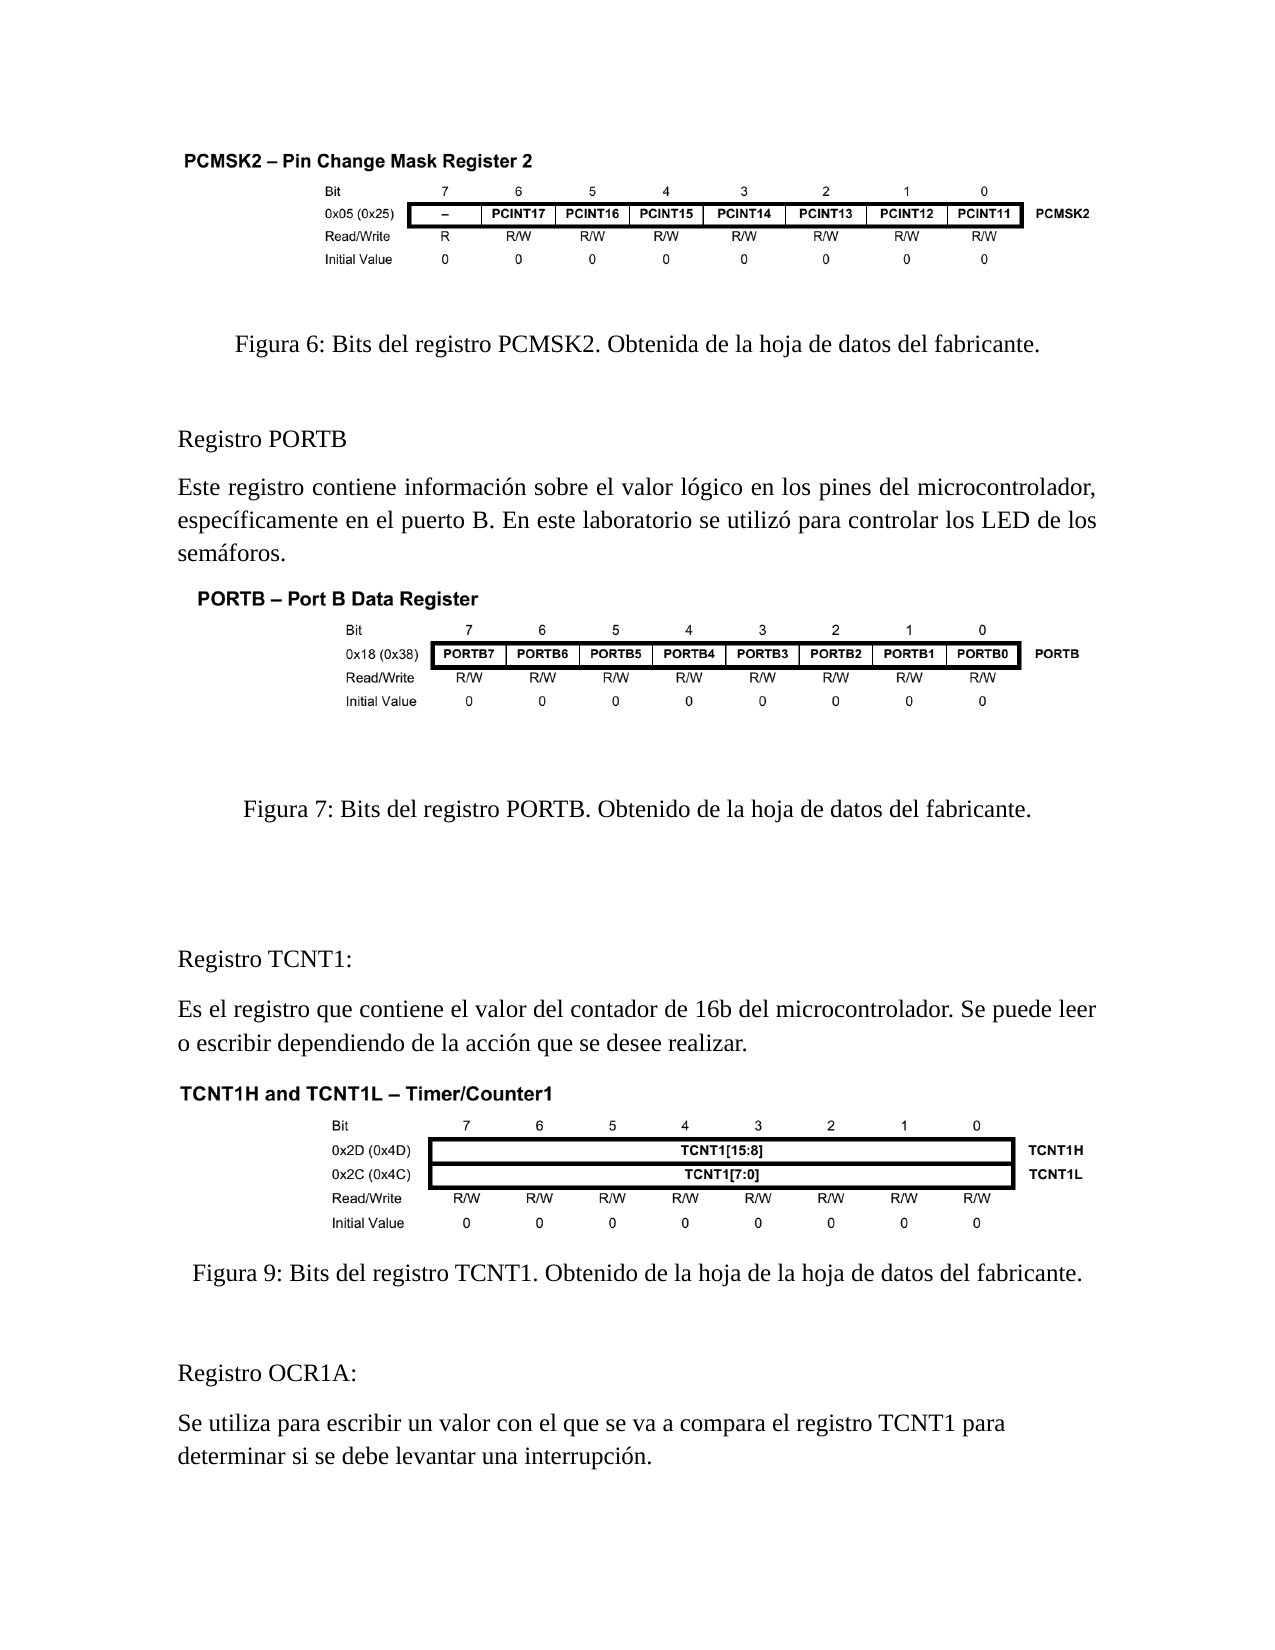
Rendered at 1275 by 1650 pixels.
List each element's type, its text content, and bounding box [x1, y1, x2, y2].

text Registro PORTB [177, 424, 1098, 453]
text Se utiliza para escribir un valor con el que se va a compara el registro TCNT1 para determinar si se debe levantar una interrupción. [177, 1408, 1098, 1470]
picture [177, 1077, 1098, 1232]
text Figura 9: Bits del registro TCNT1. Obtenido de la hoja de la hoja de datos del fabricante. [177, 1232, 1098, 1287]
picture [190, 585, 1085, 724]
text Figura 7: Bits del registro PORTB. Obtenido de la hoja de datos del fabricante. [177, 794, 1098, 823]
picture [177, 147, 1098, 278]
text Registro TCNT1: [177, 944, 1098, 973]
text Figura 6: Bits del registro PCMSK2. Obtenida de la hoja de datos del fabricante. [177, 329, 1098, 358]
text Registro OCR1A: [177, 1358, 1098, 1387]
text Este registro contiene información sobre el valor lógico en los pines del microcontrolador, específicamente en el puerto B. En este laboratorio se utilizó para controlar los LED de los semáforos. [177, 472, 1098, 567]
text Es el registro que contiene el valor del contador de 16b del microcontrolador. Se puede leer o escribir dependiendo de la acción que se desee realizar. [177, 994, 1098, 1056]
